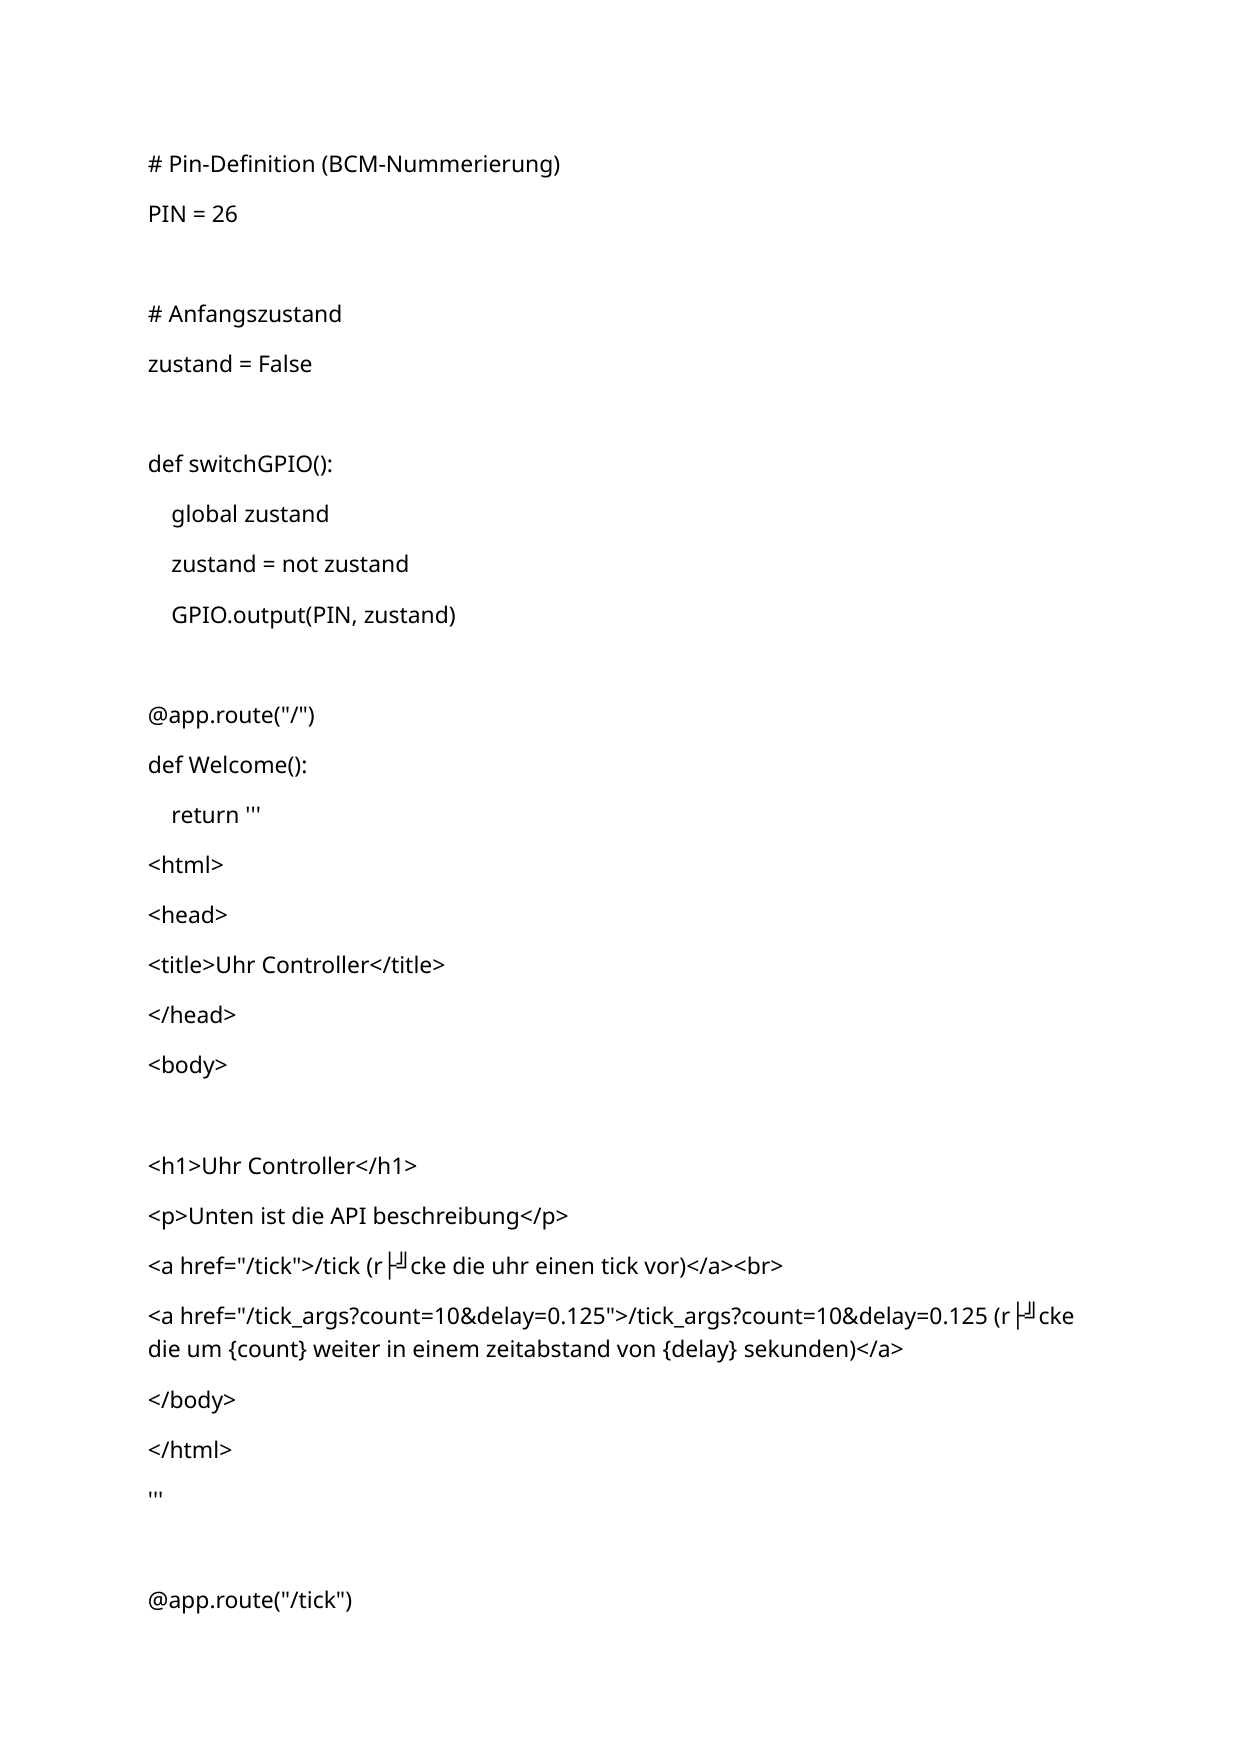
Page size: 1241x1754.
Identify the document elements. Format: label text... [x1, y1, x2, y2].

text global zustand [148, 498, 1093, 529]
text </html> [148, 1434, 1093, 1465]
text <title>Uhr Controller</title> [148, 949, 1093, 981]
text # Anfangszustand [148, 298, 1093, 329]
text <a href="/tick_args?count=10&delay=0.125">/tick_args?count=10&delay=0.125 (r├╝cke die um {count} weiter in einem zeitabstand von {delay} sekunden)</a> [148, 1300, 1093, 1365]
text <body> [148, 1049, 1093, 1081]
text # Pin-Definition (BCM-Nummerierung) [148, 148, 1093, 179]
text </head> [148, 999, 1093, 1031]
text </body> [148, 1383, 1093, 1415]
text def switchGPIO(): [148, 448, 1093, 479]
text ''' [148, 1484, 1093, 1515]
text zustand = False [148, 348, 1093, 379]
text <h1>Uhr Controller</h1> [148, 1150, 1093, 1181]
text return ''' [148, 799, 1093, 830]
text <a href="/tick">/tick (r├╝cke die uhr einen tick vor)</a><br> [148, 1250, 1093, 1281]
text <html> [148, 849, 1093, 880]
text zustand = not zustand [148, 548, 1093, 580]
text <head> [148, 899, 1093, 930]
text def Welcome(): [148, 749, 1093, 780]
text @app.route("/") [148, 699, 1093, 730]
text @app.route("/tick") [148, 1584, 1093, 1615]
text PIN = 26 [148, 198, 1093, 229]
text GPIO.output(PIN, zustand) [148, 598, 1093, 630]
text <p>Unten ist die API beschreibung</p> [148, 1200, 1093, 1231]
